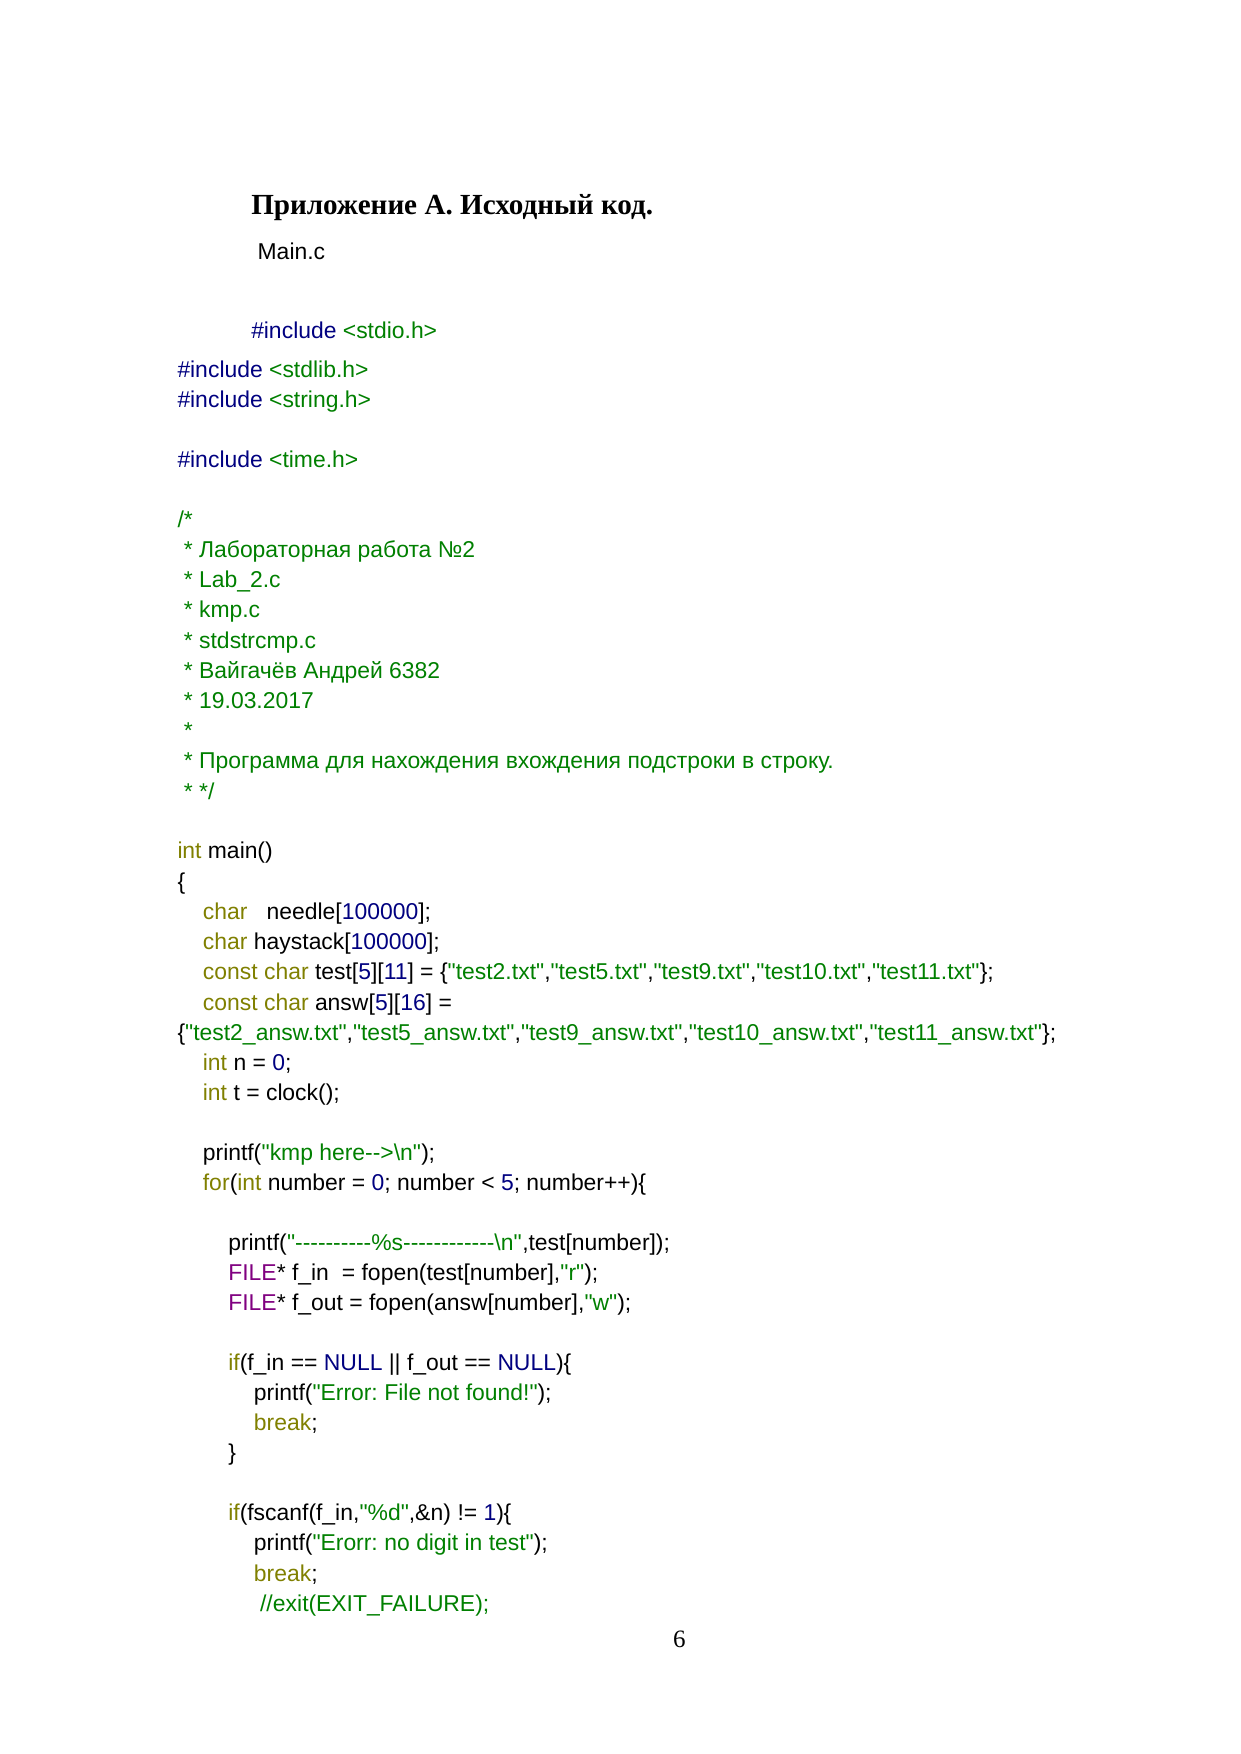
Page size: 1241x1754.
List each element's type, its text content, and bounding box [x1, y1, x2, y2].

text for(int number = 0; number < 5; number++){ [177, 1169, 1181, 1195]
text FILE* f_in = fopen(test[number],"r"); [177, 1259, 1181, 1285]
text char haystack[100000]; [177, 928, 1181, 954]
text #include <time.h> [177, 446, 1181, 472]
text * [177, 717, 1181, 744]
text * kmp.c [177, 596, 1181, 623]
text printf("kmp here-->\n"); [177, 1139, 1181, 1165]
text int n = 0; [177, 1049, 1181, 1075]
text #include <string.h> [177, 386, 1181, 413]
text if(fscanf(f_in,"%d",&n) != 1){ [177, 1499, 1181, 1525]
text /* [177, 506, 1181, 532]
text if(f_in == NULL || f_out == NULL){ [177, 1349, 1181, 1375]
text Main.c [177, 238, 1181, 264]
text printf("----------%s------------\n",test[number]); [177, 1229, 1181, 1255]
text } [177, 1439, 1181, 1466]
text //exit(EXIT_FAILURE); [177, 1590, 1181, 1616]
text break; [177, 1559, 1181, 1586]
text * stdstrcmp.c [177, 627, 1181, 653]
text * Программа для нахождения вхождения подстроки в строку. [177, 747, 1181, 774]
text * */ [177, 778, 1181, 804]
text * Lab_2.c [177, 566, 1181, 593]
text int main() [177, 837, 1181, 864]
text char needle[100000]; [177, 898, 1181, 924]
text #include <stdlib.h> [177, 356, 1181, 383]
text break; [177, 1409, 1181, 1436]
text printf("Error: File not found!"); [177, 1379, 1181, 1405]
text int t = clock(); [177, 1079, 1181, 1105]
text const char test[5][11] = {"test2.txt","test5.txt","test9.txt","test10.txt","test11.txt"}; [177, 958, 1181, 984]
text { [177, 868, 1181, 894]
text printf("Erorr: no digit in test"); [177, 1529, 1181, 1556]
text FILE* f_out = fopen(answ[number],"w"); [177, 1289, 1181, 1315]
text #include <stdio.h> [177, 317, 1181, 343]
text Приложение А. Исходный код. [177, 187, 1181, 221]
text * Вайгачёв Андрей 6382 [177, 657, 1181, 683]
text * 19.03.2017 [177, 687, 1181, 713]
text const char answ[5][16] = {"test2_answ.txt","test5_answ.txt","test9_answ.txt","test10_answ.txt","test11_answ.txt"}; [177, 988, 1181, 1045]
text * Лабораторная работа №2 [177, 536, 1181, 562]
